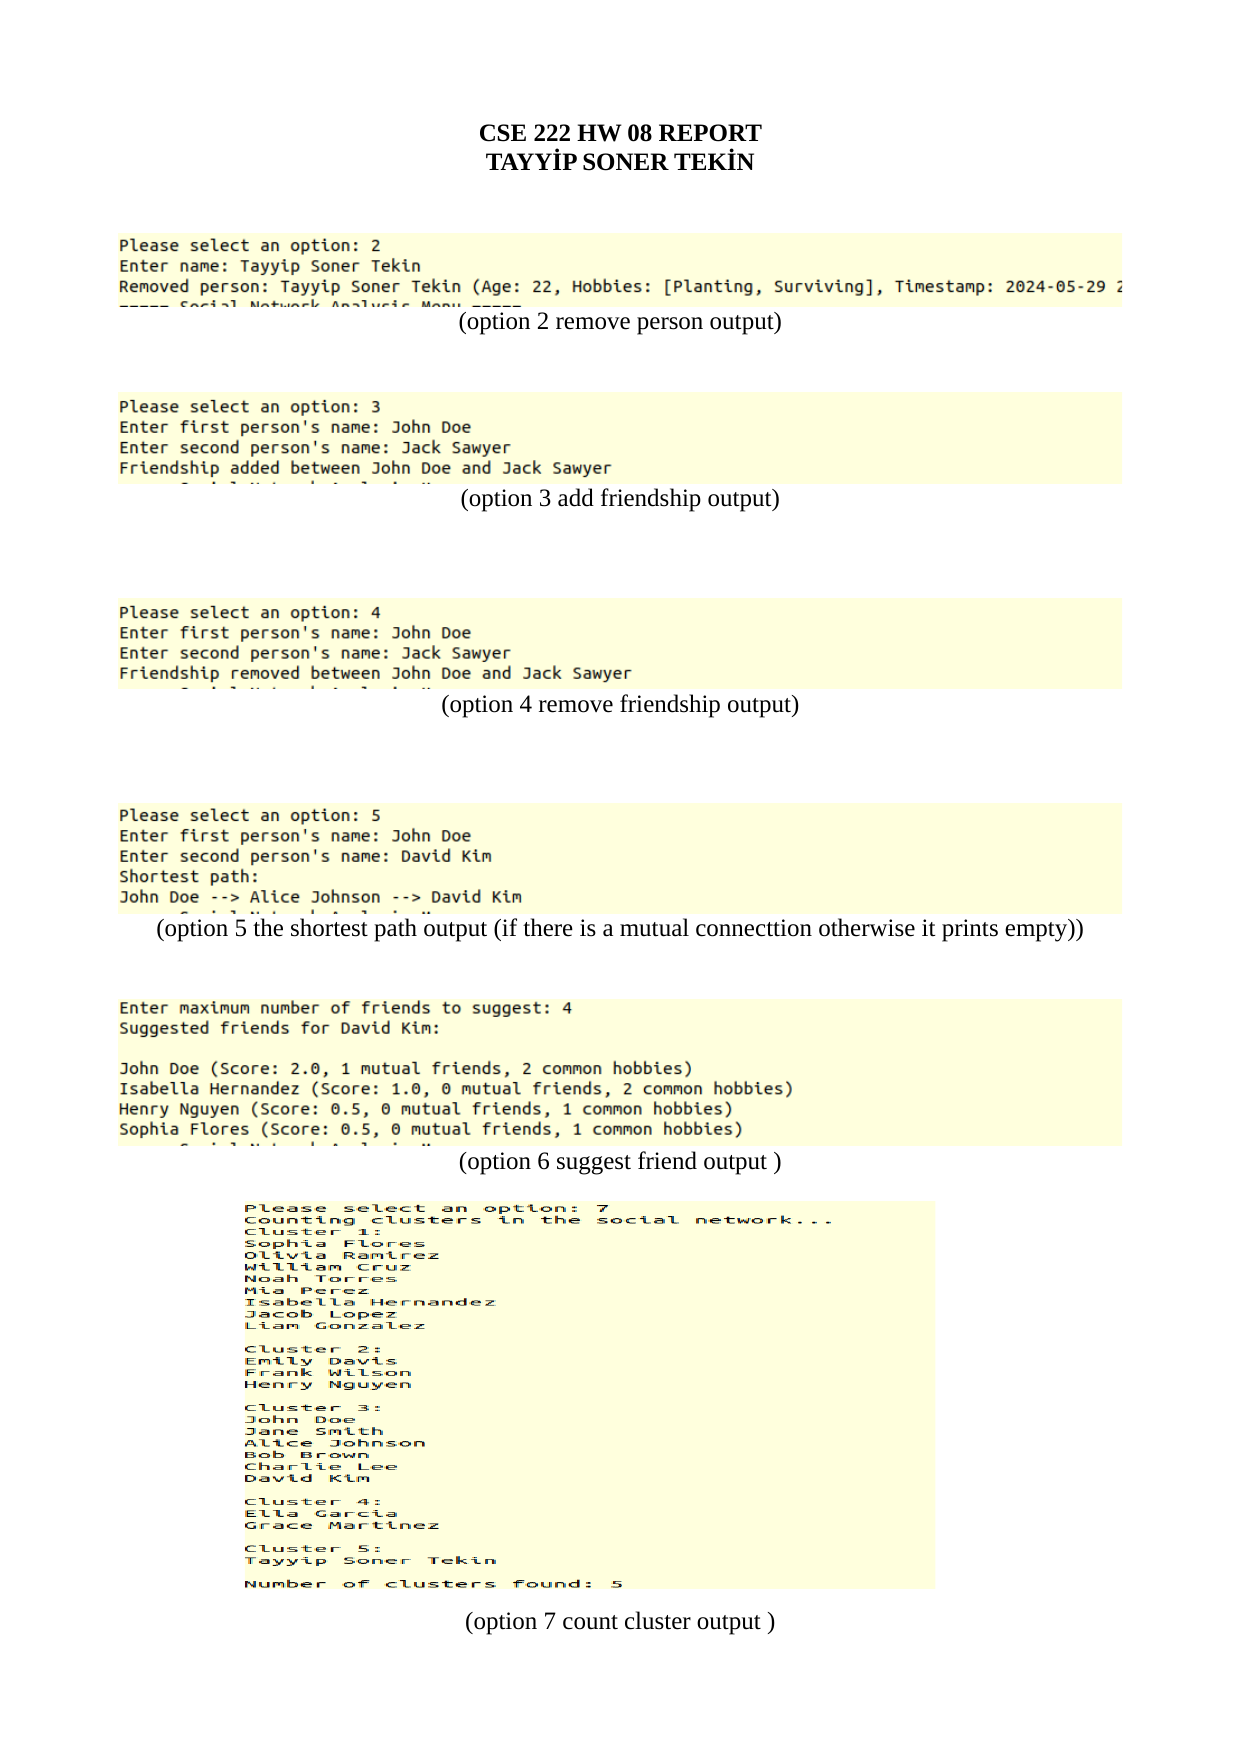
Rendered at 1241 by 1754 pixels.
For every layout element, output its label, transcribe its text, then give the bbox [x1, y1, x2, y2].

picture [118, 803, 1123, 914]
picture [118, 392, 1123, 484]
picture [118, 233, 1123, 307]
text (option 5 the shortest path output (if there is a mutual connecttion otherwise it prints empty)) [118, 914, 1122, 942]
text (option 7 count cluster output ) [118, 1606, 1122, 1634]
picture [118, 598, 1123, 689]
picture [244, 1201, 936, 1589]
text (option 6 suggest friend output ) [118, 1146, 1122, 1174]
picture [118, 999, 1123, 1146]
text (option 4 remove friendship output) [118, 689, 1122, 717]
text (option 2 remove person output) [118, 307, 1122, 335]
text (option 3 add friendship output) [118, 484, 1122, 512]
